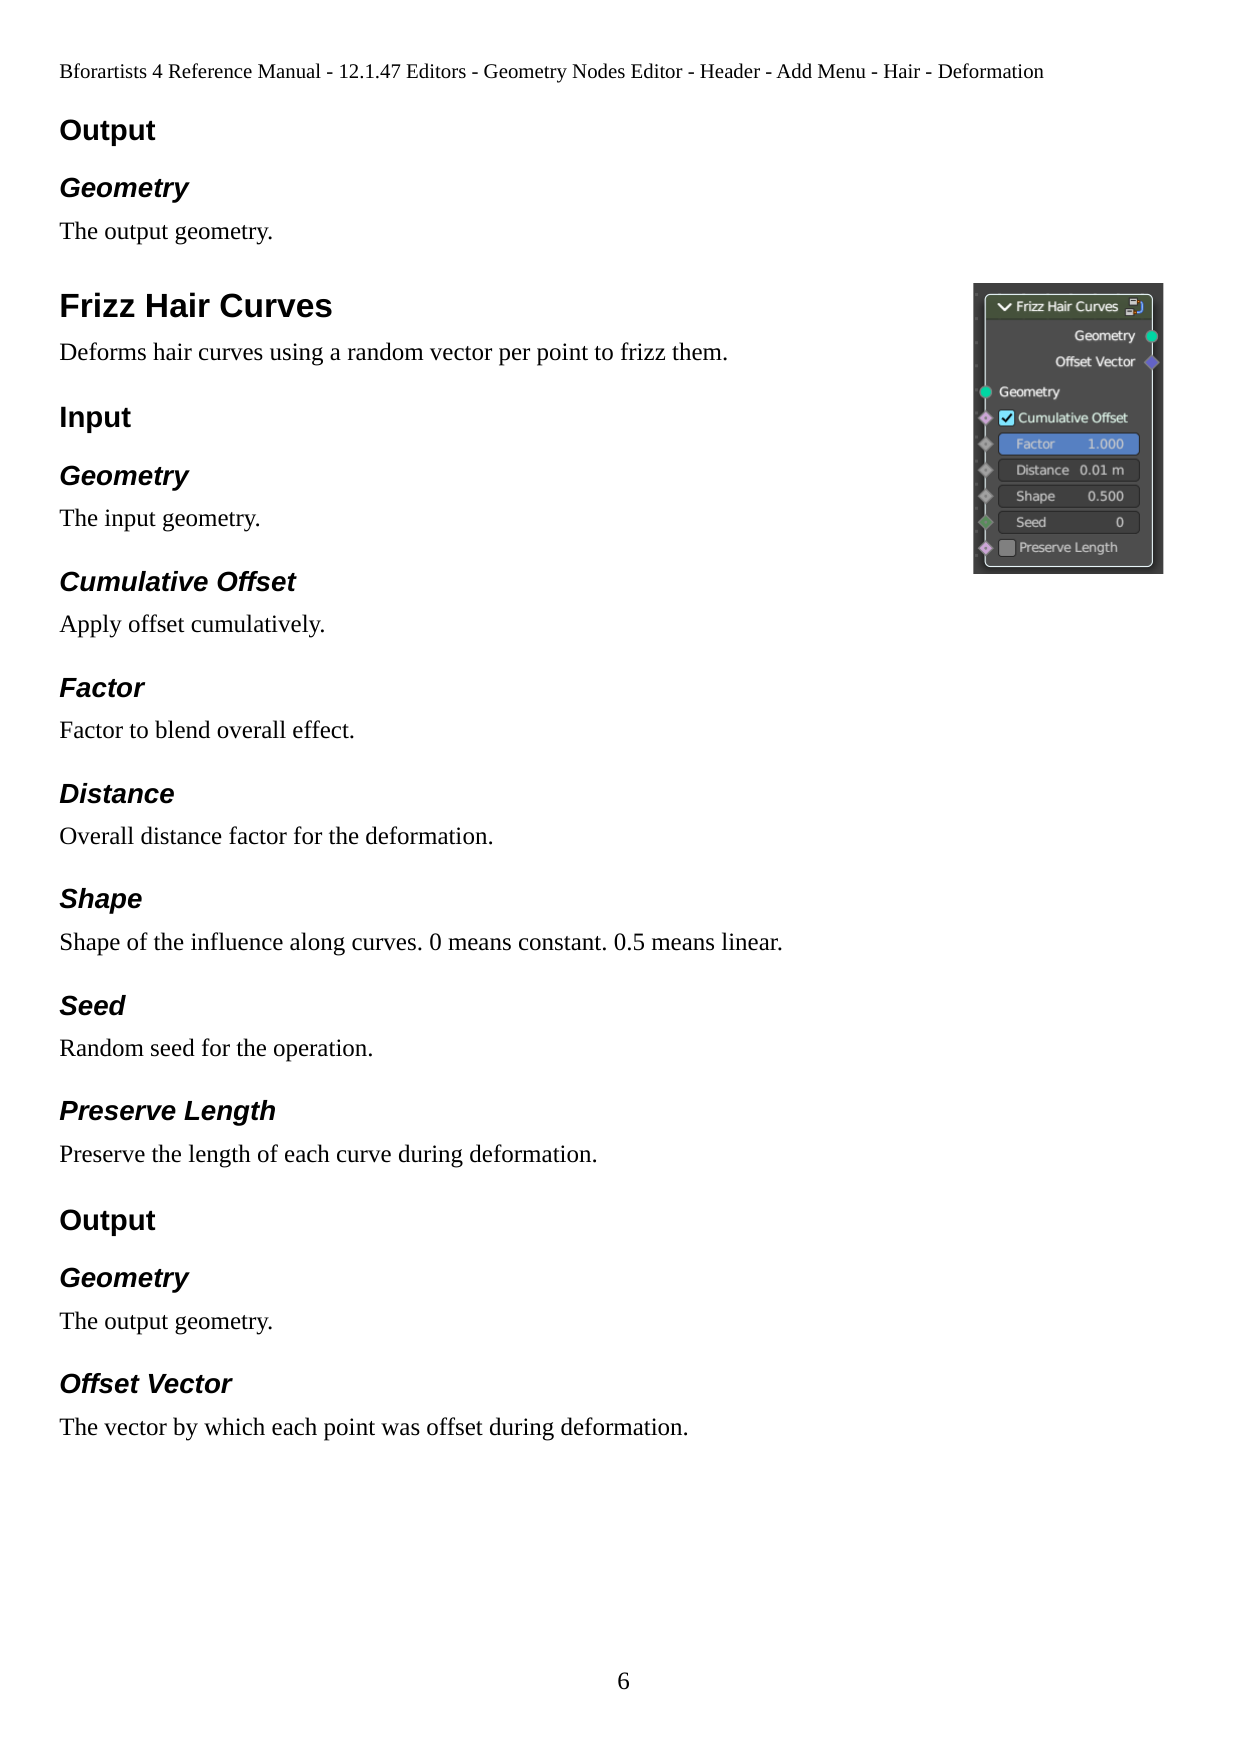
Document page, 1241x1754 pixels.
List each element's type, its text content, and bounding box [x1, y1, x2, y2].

text Deforms hair curves using a random vector per point to frizz them. [59, 337, 973, 366]
subtitle [1164, 286, 1181, 324]
text Shape of the influence along curves. 0 means constant. 0.5 means linear. [59, 927, 1181, 956]
subtitle [1164, 400, 1181, 434]
text Factor to blend overall effect. [59, 715, 1181, 744]
text Random seed for the operation. [59, 1033, 1181, 1062]
subtitle Cumulative Offset [59, 565, 1181, 597]
subtitle Output [59, 113, 1181, 146]
subtitle Frizz Hair Curves [59, 286, 973, 324]
subtitle Preserve Length [59, 1095, 1181, 1127]
subtitle Geometry [59, 171, 1181, 203]
text Apply offset cumulatively. [59, 609, 1181, 638]
subtitle Seed [59, 989, 1181, 1021]
subtitle Geometry [59, 459, 973, 491]
subtitle Shape [59, 883, 1181, 915]
text Preserve the length of each curve during deformation. [59, 1139, 1181, 1168]
subtitle Distance [59, 777, 1181, 809]
subtitle Geometry [59, 1262, 1181, 1293]
subtitle [1164, 459, 1181, 491]
text The input geometry. [59, 503, 973, 532]
subtitle Output [59, 1203, 1181, 1237]
text The output geometry. [59, 216, 1181, 244]
text Overall distance factor for the deformation. [59, 821, 1181, 850]
subtitle Input [59, 400, 973, 434]
subtitle Factor [59, 671, 1181, 703]
text [1164, 503, 1181, 532]
subtitle Offset Vector [59, 1367, 1181, 1399]
text The output geometry. [59, 1306, 1181, 1335]
text The vector by which each point was offset during deformation. [59, 1412, 1181, 1441]
picture [973, 283, 1164, 574]
